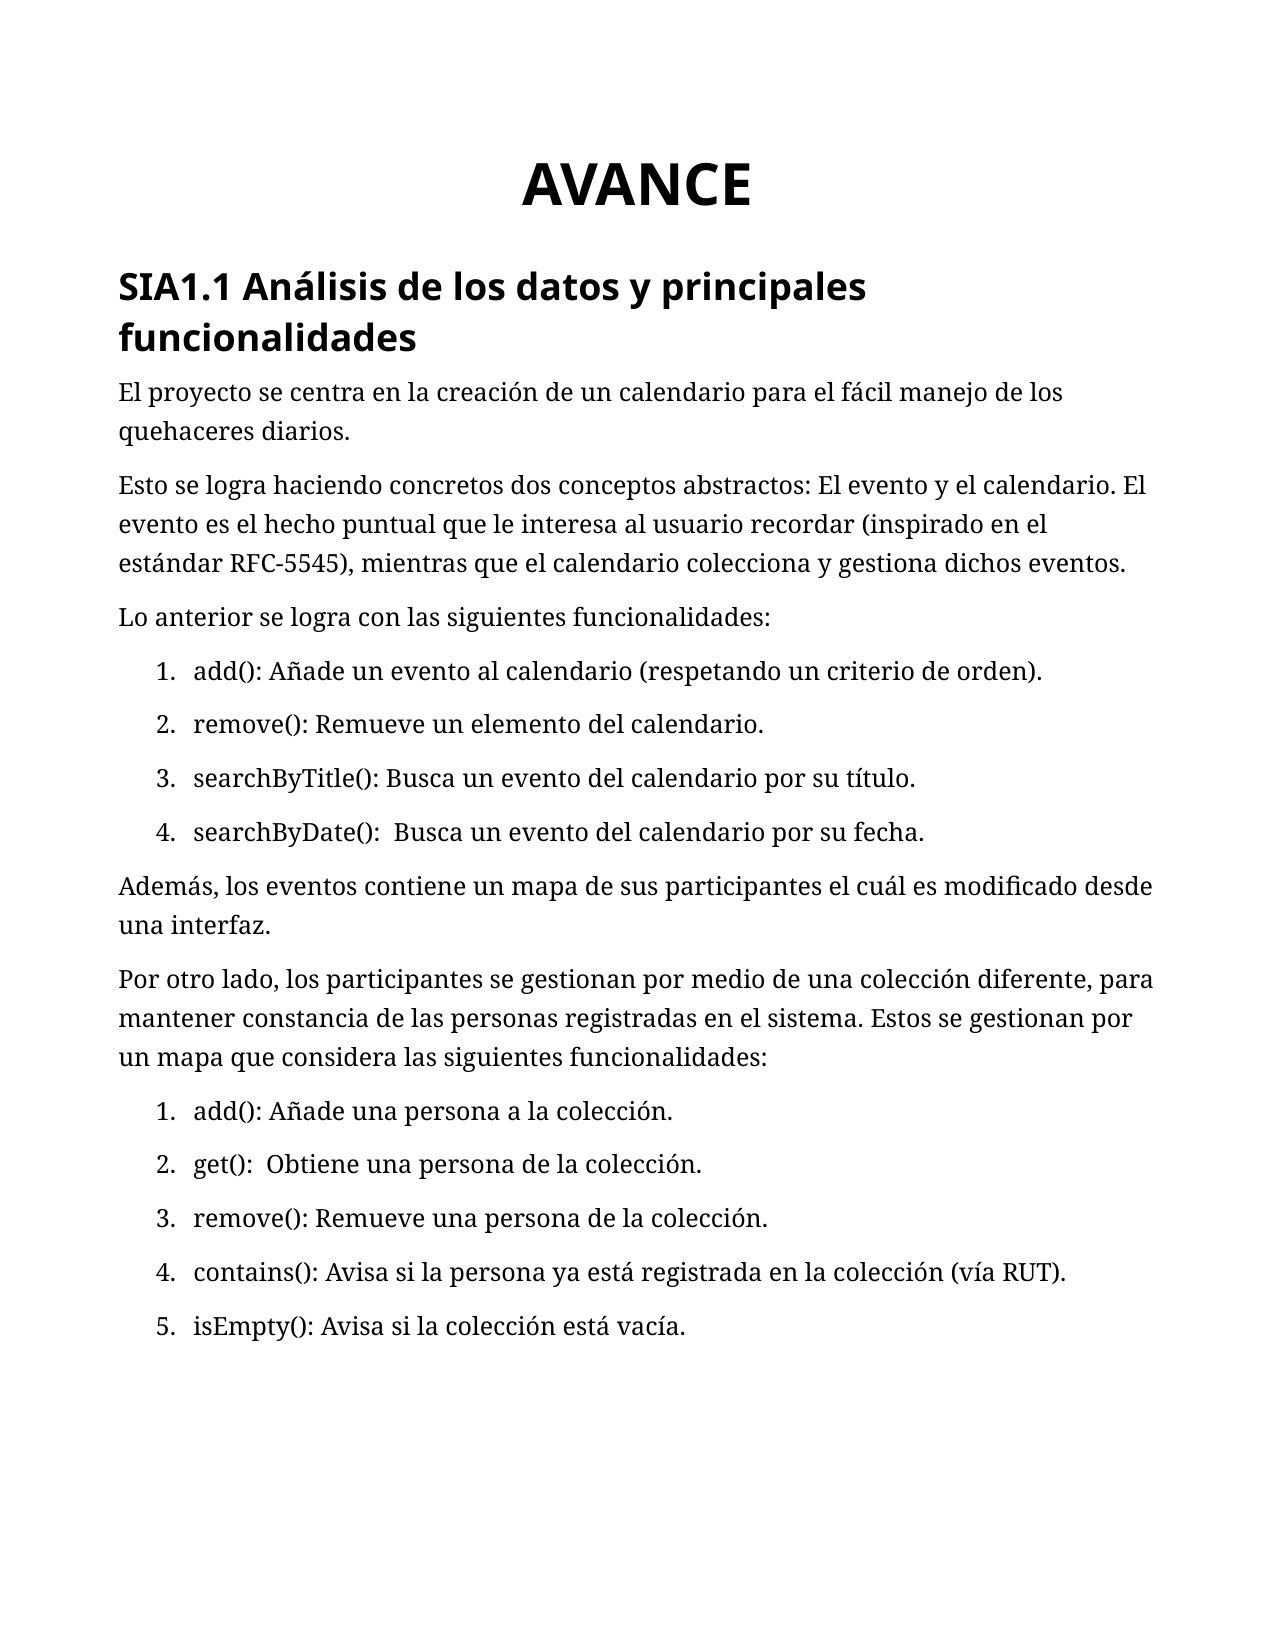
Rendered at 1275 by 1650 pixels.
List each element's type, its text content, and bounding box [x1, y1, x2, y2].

text Por otro lado, los participantes se gestionan por medio de una colección diferente, para mantener constancia de las personas registradas en el sistema. Estos se gestionan por un mapa que considera las siguientes funcionalidades: [118, 961, 1157, 1074]
text El proyecto se centra en la creación de un calendario para el fácil manejo de los quehaceres diarios. [118, 375, 1157, 448]
text Esto se logra haciendo concretos dos conceptos abstractos: El evento y el calendario. El evento es el hecho puntual que le interesa al usuario recordar (inspirado en el estándar RFC-5545), mientras que el calendario colecciona y gestiona dichos eventos. [118, 468, 1157, 580]
list remove(): Remueve una persona de la colección. [156, 1201, 1157, 1235]
title AVANCE [118, 143, 1157, 223]
text Lo anterior se logra con las siguientes funcionalidades: [118, 600, 1157, 634]
list add(): Añade una persona a la colección. [156, 1093, 1157, 1127]
subtitle SIA1.1 Análisis de los datos y principales funcionalidades [118, 260, 1157, 362]
list searchByTitle(): Busca un evento del calendario por su título. [156, 761, 1157, 795]
list add(): Añade un evento al calendario (respetando un criterio de orden). [156, 653, 1157, 687]
list contains(): Avisa si la persona ya está registrada en la colección (vía RUT). [156, 1255, 1157, 1289]
text Además, los eventos contiene un mapa de sus participantes el cuál es modificado desde una interfaz. [118, 868, 1157, 942]
list isEmpty(): Avisa si la colección está vacía. [156, 1308, 1157, 1342]
list remove(): Remueve un elemento del calendario. [156, 707, 1157, 741]
list get(): Obtiene una persona de la colección. [156, 1147, 1157, 1181]
list searchByDate(): Busca un evento del calendario por su fecha. [156, 815, 1157, 849]
